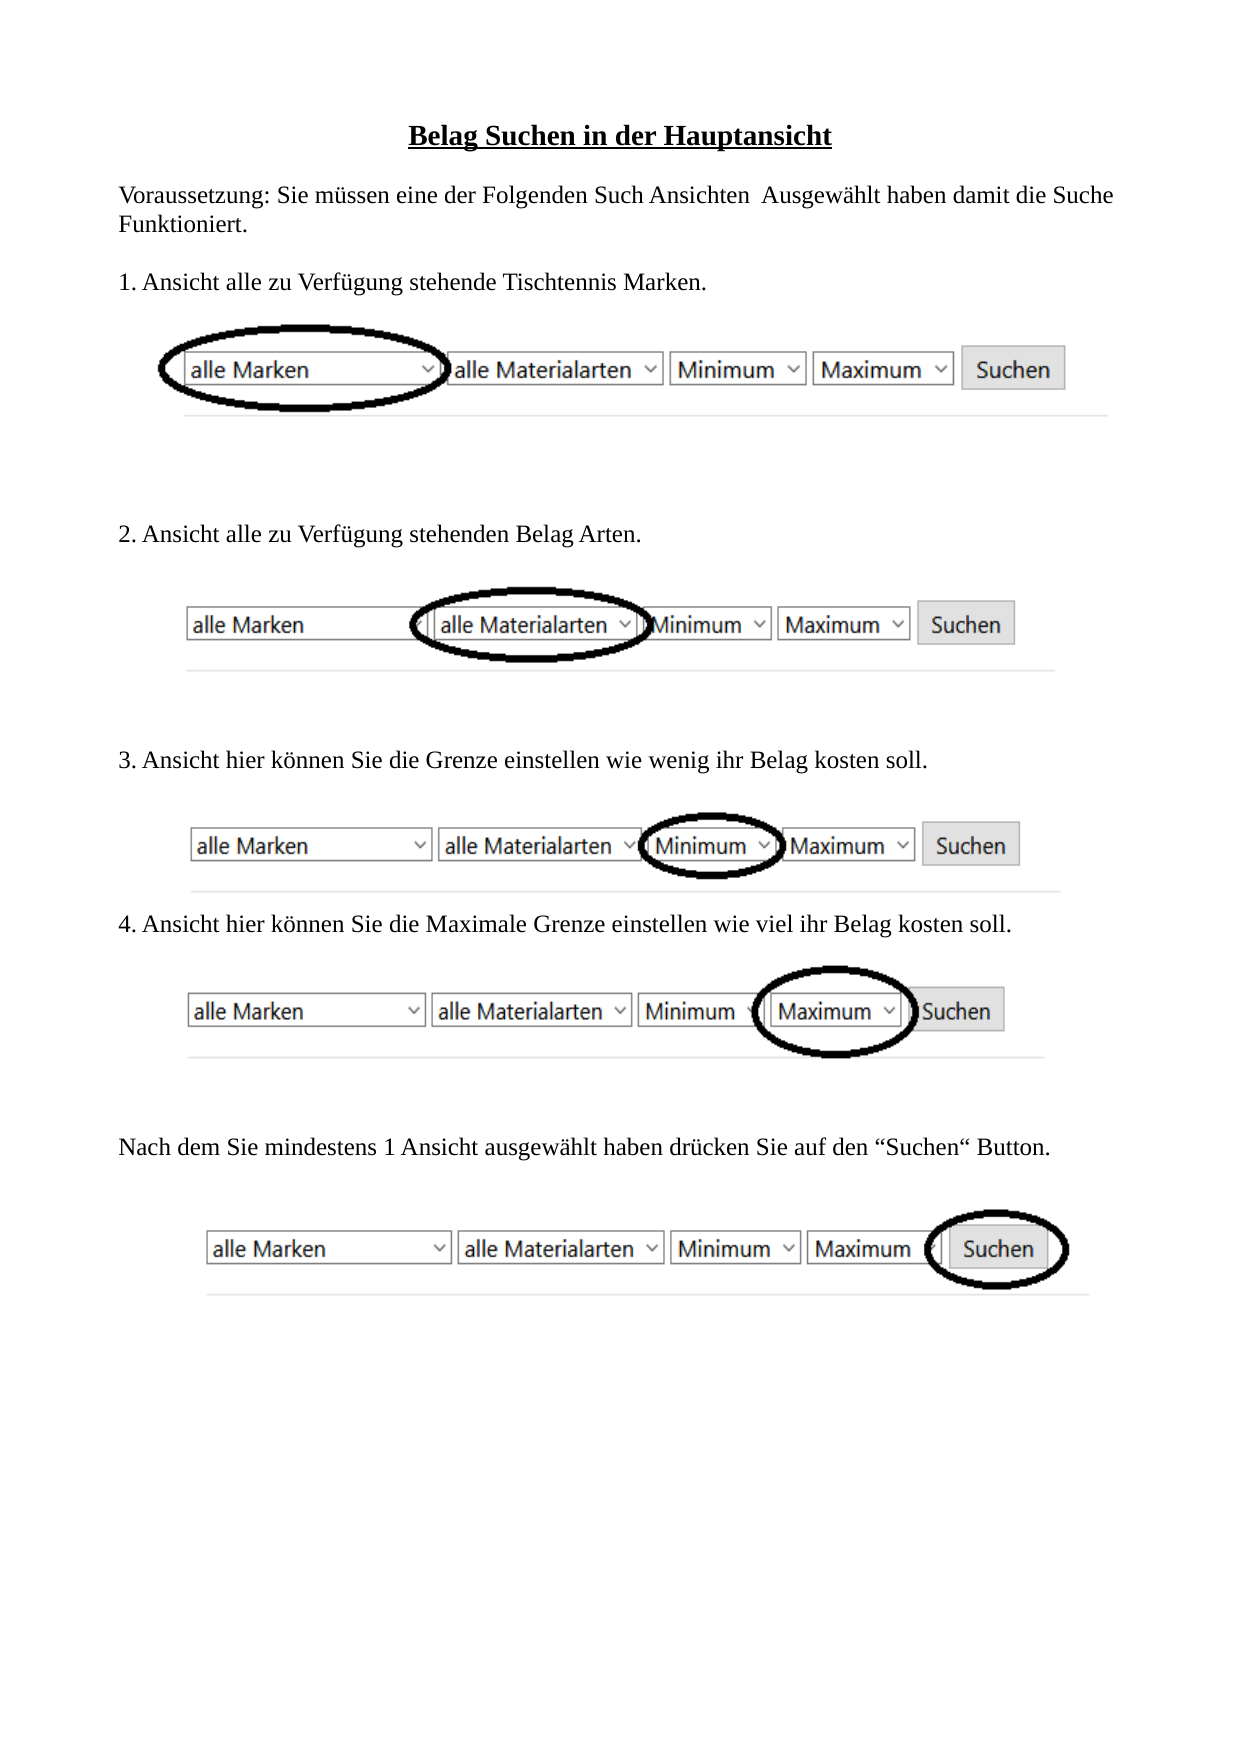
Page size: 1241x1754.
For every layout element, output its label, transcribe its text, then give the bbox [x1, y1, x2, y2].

text 1. Ansicht alle zu Verfügung stehende Tischtennis Marken. [118, 267, 1122, 295]
text 3. Ansicht hier können Sie die Grenze einstellen wie wenig ihr Belag kosten soll. [118, 745, 1122, 774]
text 2. Ansicht alle zu Verfügung stehenden Belag Arten. [118, 519, 1122, 547]
text Nach dem Sie mindestens 1 Ansicht ausgewählt haben drücken Sie auf den “Suchen“ Button. [118, 1132, 1122, 1161]
picture [125, 310, 1108, 433]
text 4. Ansicht hier können Sie die Maximale Grenze einstellen wie viel ihr Belag kosten soll. [118, 774, 1122, 937]
text Voraussetzung: Sie müssen eine der Folgenden Such Ansichten Ausgewählt haben damit die Suche Funktioniert. [118, 180, 1122, 238]
picture [135, 786, 1061, 909]
picture [150, 1189, 1090, 1312]
picture [133, 952, 1045, 1075]
picture [131, 565, 1056, 688]
text Belag Suchen in der Hauptansicht [118, 118, 1122, 152]
